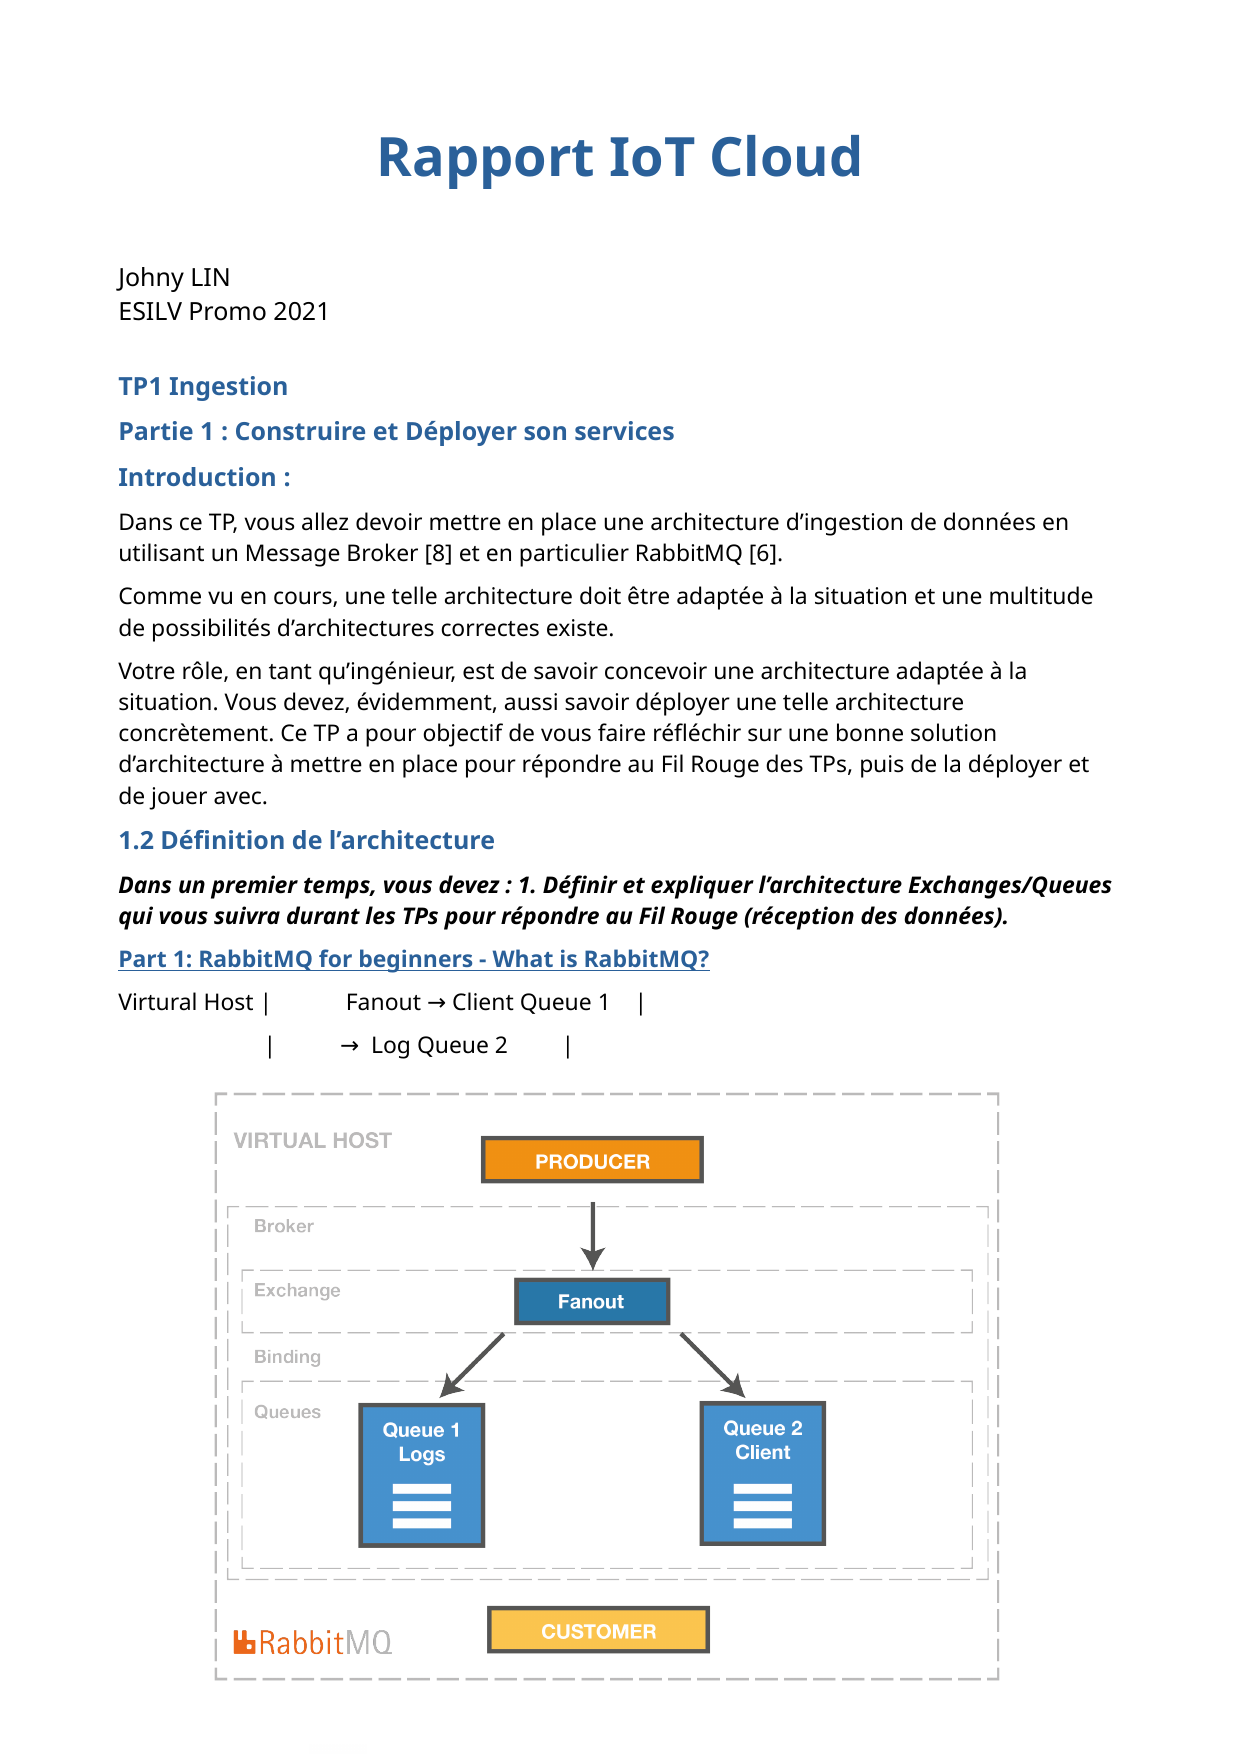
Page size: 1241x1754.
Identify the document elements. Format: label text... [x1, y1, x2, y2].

text Johny LIN [118, 260, 1122, 294]
text Comme vu en cours, une telle architecture doit être adaptée à la situation et une multitude de possibilités d’architectures correctes existe. [118, 580, 1122, 643]
picture [214, 1092, 1000, 1754]
text Partie 1 : Construire et Déployer son services [118, 414, 1122, 448]
text Dans ce TP, vous allez devoir mettre en place une architecture d’ingestion de données en utilisant un Message Broker [8] et en particulier RabbitMQ [6]. [118, 506, 1122, 568]
text Part 1: RabbitMQ for beginners - What is RabbitMQ? [118, 943, 1122, 974]
text TP1 Ingestion [118, 368, 1122, 402]
text Rapport IoT Cloud [118, 118, 1122, 192]
text 1.2 Définition de l’architecture [118, 823, 1122, 857]
text Votre rôle, en tant qu’ingénieur, est de savoir concevoir une architecture adaptée à la situation. Vous devez, évidemment, aussi savoir déployer une telle architecture concrètement. Ce TP a pour objectif de vous faire réfléchir sur une bonne solution d’architecture à mettre en place pour répondre au Fil Rouge des TPs, puis de la déployer et de jouer avec. [118, 655, 1122, 811]
text Dans un premier temps, vous devez : 1. Définir et expliquer l’architecture Exchanges/Queues qui vous suivra durant les TPs pour répondre au Fil Rouge (réception des données). [118, 869, 1122, 931]
text ESILV Promo 2021 [118, 294, 1122, 328]
text Virtural Host | Fanout → Client Queue 1 | [118, 986, 1122, 1017]
text Introduction : [118, 460, 1122, 494]
text | → Log Queue 2 | [118, 1029, 1122, 1061]
